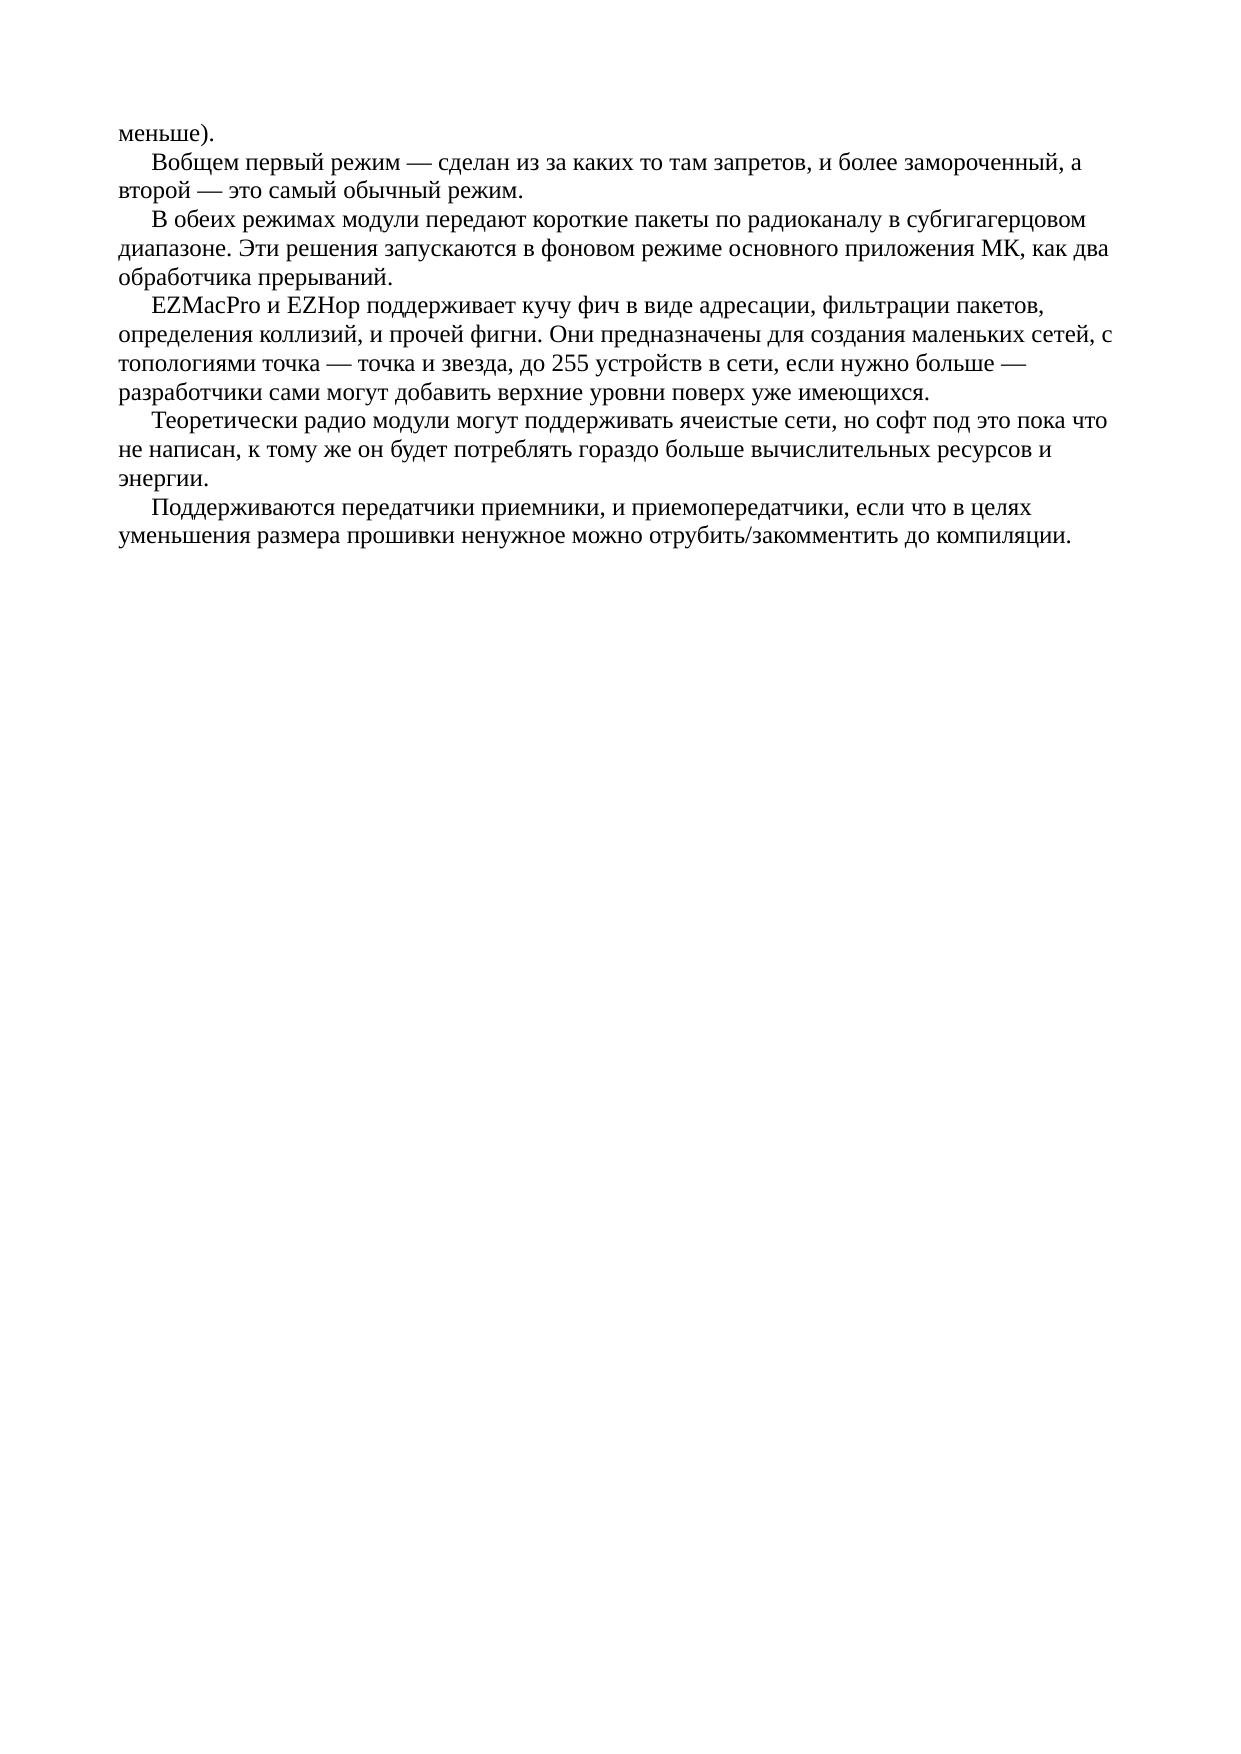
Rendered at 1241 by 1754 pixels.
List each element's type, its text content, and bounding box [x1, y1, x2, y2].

text Теоретически радио модули могут поддерживать ячеистые сети, но софт под это пока что не написан, к тому же он будет потреблять гораздо больше вычислительных ресурсов и энергии. [118, 406, 1122, 492]
text меньше). [118, 118, 1122, 147]
text В обеих режимах модули передают короткие пакеты по радиоканалу в субгигагерцовом диапазоне. Эти решения запускаются в фоновом режиме основного приложения МК, как два обработчика прерываний. [118, 204, 1122, 291]
text Вобщем первый режим — сделан из за каких то там запретов, и более замороченный, а второй — это самый обычный режим. [118, 147, 1122, 204]
text Поддерживаются передатчики приемники, и приемопередатчики, если что в целях уменьшения размера прошивки ненужное можно отрубить/закомментить до компиляции. [118, 492, 1122, 549]
text EZMacPro и EZHop поддерживает кучу фич в виде адресации, фильтрации пакетов, определения коллизий, и прочей фигни. Они предназначены для создания маленьких сетей, с топологиями точка — точка и звезда, до 255 устройств в сети, если нужно больше — разработчики сами могут добавить верхние уровни поверх уже имеющихся. [118, 291, 1122, 406]
